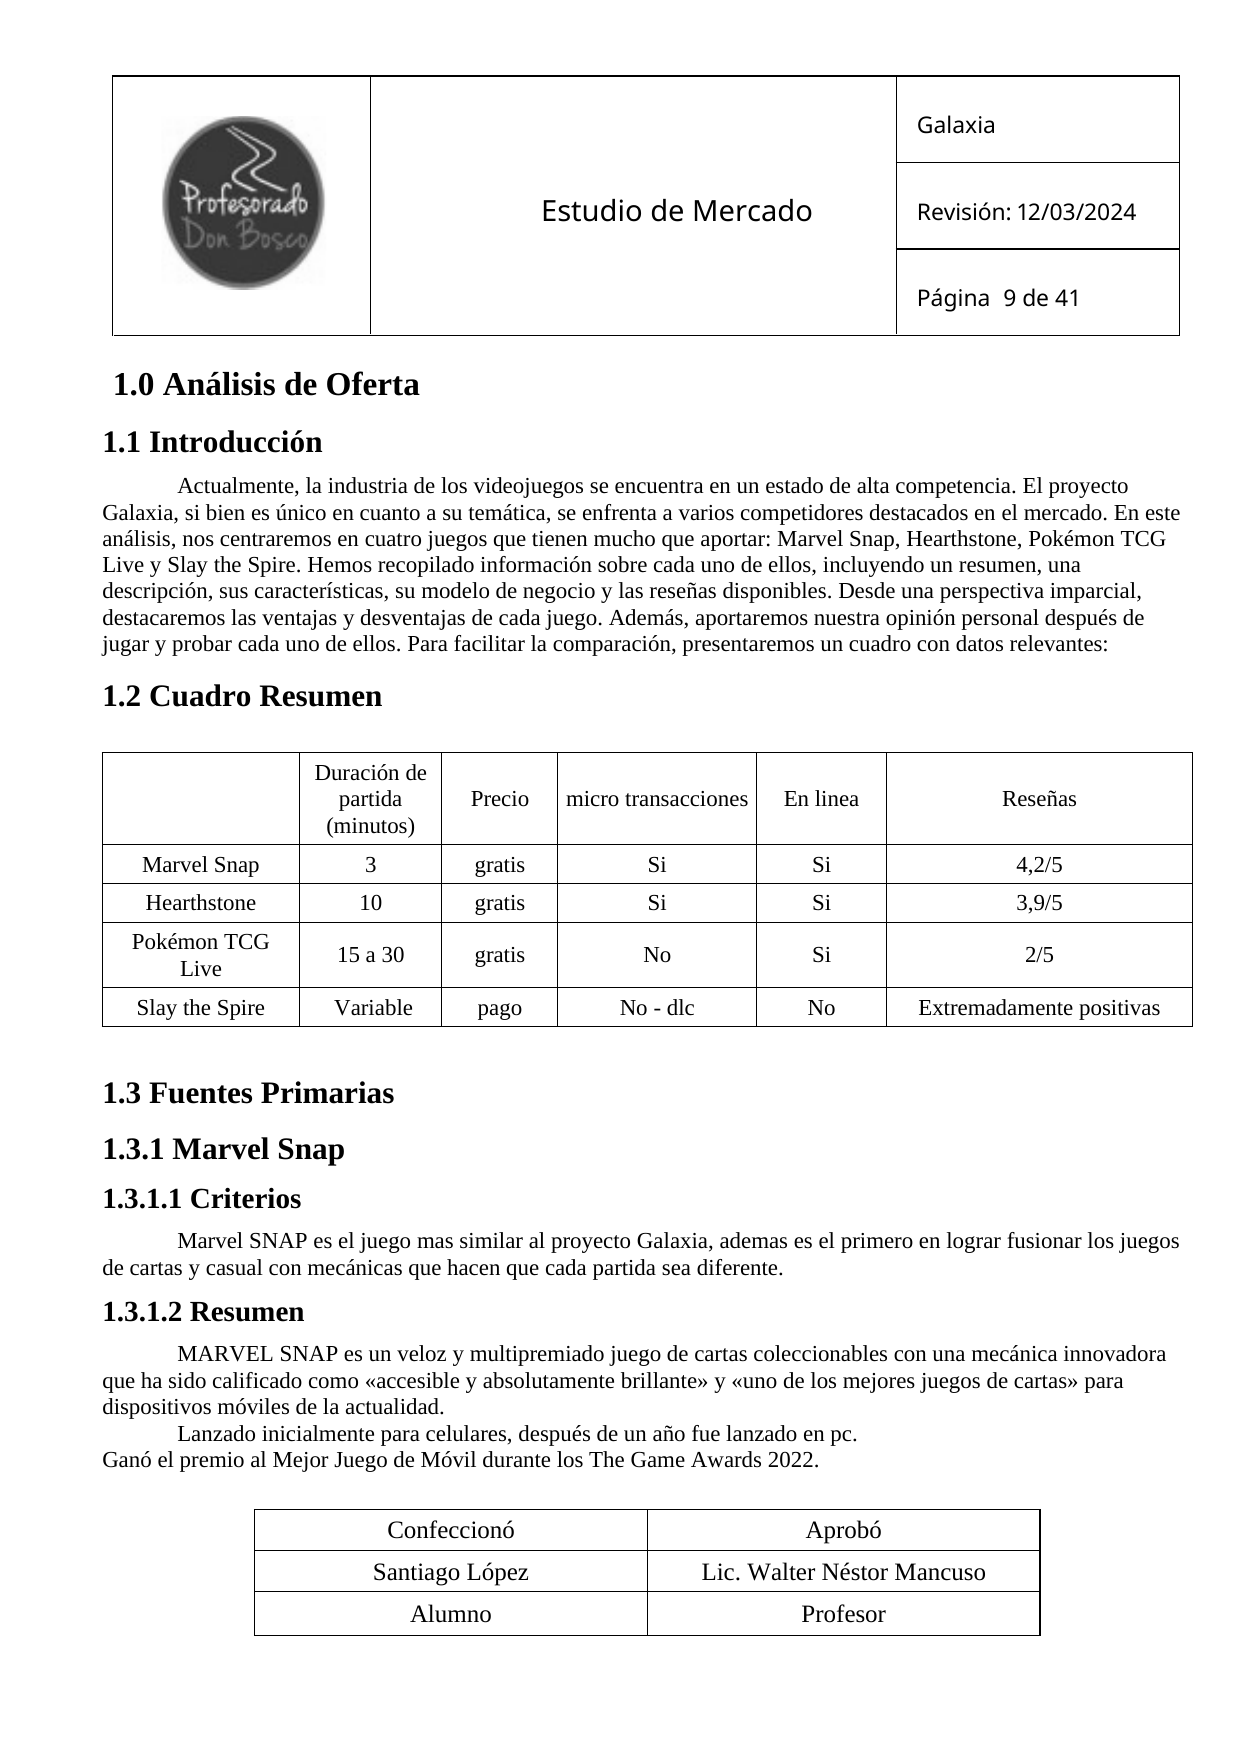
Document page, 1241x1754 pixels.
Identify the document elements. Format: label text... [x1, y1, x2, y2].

table_header Reseñas [887, 753, 1192, 844]
table_cell Si [757, 845, 886, 883]
table_cell Si [757, 923, 886, 987]
subtitle 1.3 Fuentes Primarias [102, 1074, 1192, 1110]
table_cell 15 a 30 [300, 923, 441, 987]
table_cell No [558, 923, 756, 987]
subtitle 1.3.1.1 Criterios [102, 1181, 1192, 1215]
table_cell Pokémon TCG Live [103, 923, 299, 987]
table_cell 3,9/5 [887, 884, 1192, 922]
table_header En linea [757, 753, 886, 844]
table_cell 2/5 [887, 923, 1192, 987]
table_cell 4,2/5 [887, 845, 1192, 883]
table_header [103, 753, 299, 844]
subtitle 1.1 Introducción [102, 424, 1192, 460]
table_cell No [757, 988, 886, 1026]
table_header Precio [442, 753, 557, 844]
table_cell gratis [442, 845, 557, 883]
text Actualmente, la industria de los videojuegos se encuentra en un estado de alta competencia. El proyecto Galaxia, si bien es único en cuanto a su temática, se enfrenta a varios competidores destacados en el mercado. En este análisis, nos centraremos en cuatro juegos que tienen mucho que aportar: Marvel Snap, Hearthstone, Pokémon TCG Live y Slay the Spire. Hemos recopilado información sobre cada uno de ellos, incluyendo un resumen, una descripción, sus características, su modelo de negocio y las reseñas disponibles. Desde una perspectiva imparcial, destacaremos las ventajas y desventajas de cada juego. Además, aportaremos nuestra opinión personal después de jugar y probar cada uno de ellos. Para facilitar la comparación, presentaremos un cuadro con datos relevantes: [102, 472, 1192, 657]
table_cell Marvel Snap [103, 845, 299, 883]
text MARVEL SNAP es un veloz y multipremiado juego de cartas coleccionables con una mecánica innovadora que ha sido calificado como «accesible y absolutamente brillante» y «uno de los mejores juegos de cartas» para dispositivos móviles de la actualidad. [102, 1341, 1192, 1419]
text Marvel SNAP es el juego mas similar al proyecto Galaxia, ademas es el primero en lograr fusionar los juegos de cartas y casual con mecánicas que hacen que cada partida sea diferente. [102, 1227, 1192, 1280]
subtitle 1.2 Cuadro Resumen [102, 677, 1192, 713]
table_cell Extremadamente positivas [887, 988, 1192, 1026]
table_cell Hearthstone [103, 884, 299, 922]
table_cell pago [442, 988, 557, 1026]
text Lanzado inicialmente para celulares, después de un año fue lanzado en pc. [102, 1419, 1192, 1446]
table_cell 3 [300, 845, 441, 883]
table_cell gratis [442, 923, 557, 987]
table_cell gratis [442, 884, 557, 922]
table_cell Si [558, 884, 756, 922]
table_cell Si [757, 884, 886, 922]
table_cell Slay the Spire [103, 988, 299, 1026]
table_cell 10 [300, 884, 441, 922]
subtitle 1.0 Análisis de Oferta [113, 364, 1192, 403]
table_cell Si [558, 845, 756, 883]
table_cell No - dlc [558, 988, 756, 1026]
subtitle 1.3.1 Marvel Snap [102, 1131, 1192, 1167]
table_cell Variable [300, 988, 441, 1026]
table_header Duración de partida (minutos) [300, 753, 441, 844]
subtitle 1.3.1.2 Resumen [102, 1294, 1192, 1328]
table_header micro transacciones [558, 753, 756, 844]
text Ganó el premio al Mejor Juego de Móvil durante los The Game Awards 2022. [102, 1446, 1192, 1472]
